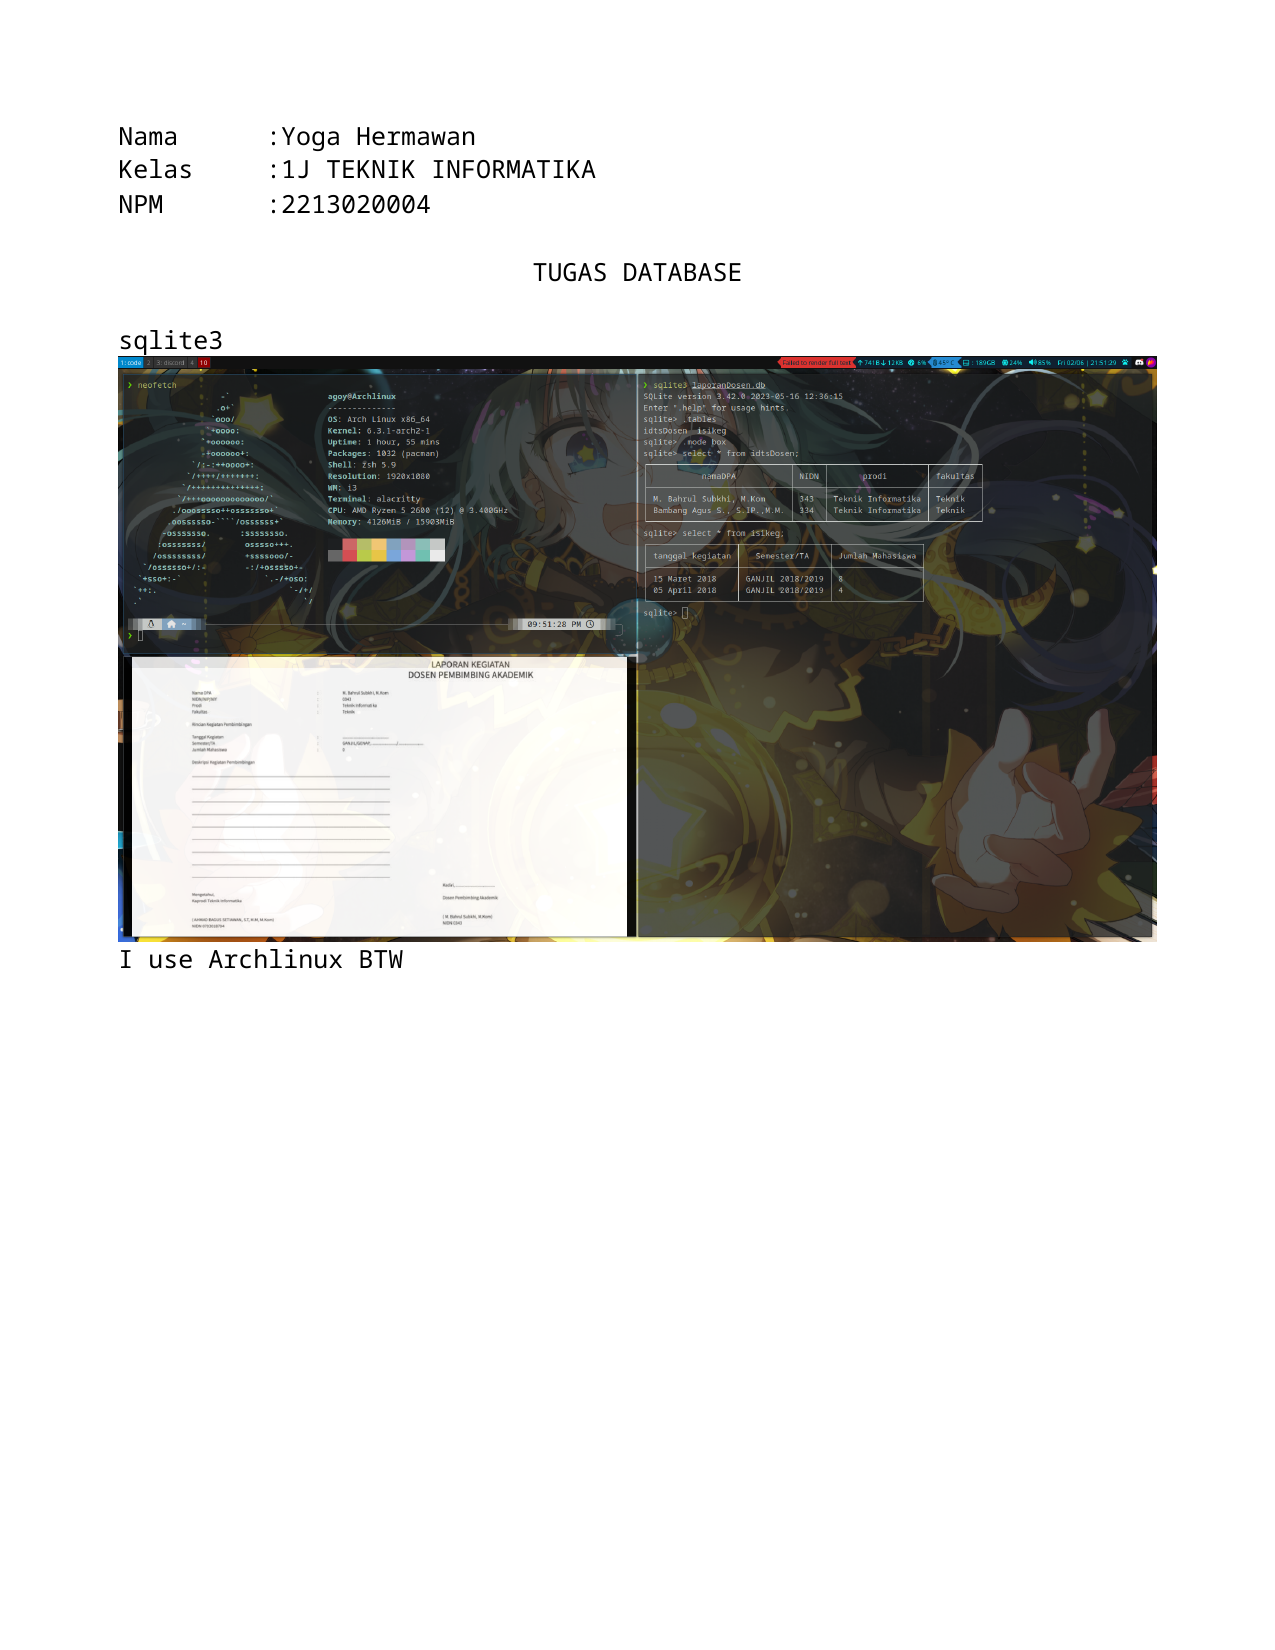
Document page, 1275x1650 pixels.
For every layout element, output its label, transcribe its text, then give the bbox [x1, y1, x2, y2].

picture [118, 356, 1157, 942]
text NPM :2213020004 [118, 186, 1157, 220]
text I use Archlinux BTW [118, 942, 1157, 975]
text Kelas :1J TEKNIK INFORMATIKA [118, 152, 1157, 186]
text sqlite3 [118, 322, 1157, 356]
text Nama :Yoga Hermawan [118, 118, 1157, 152]
text TUGAS DATABASE [118, 254, 1157, 322]
